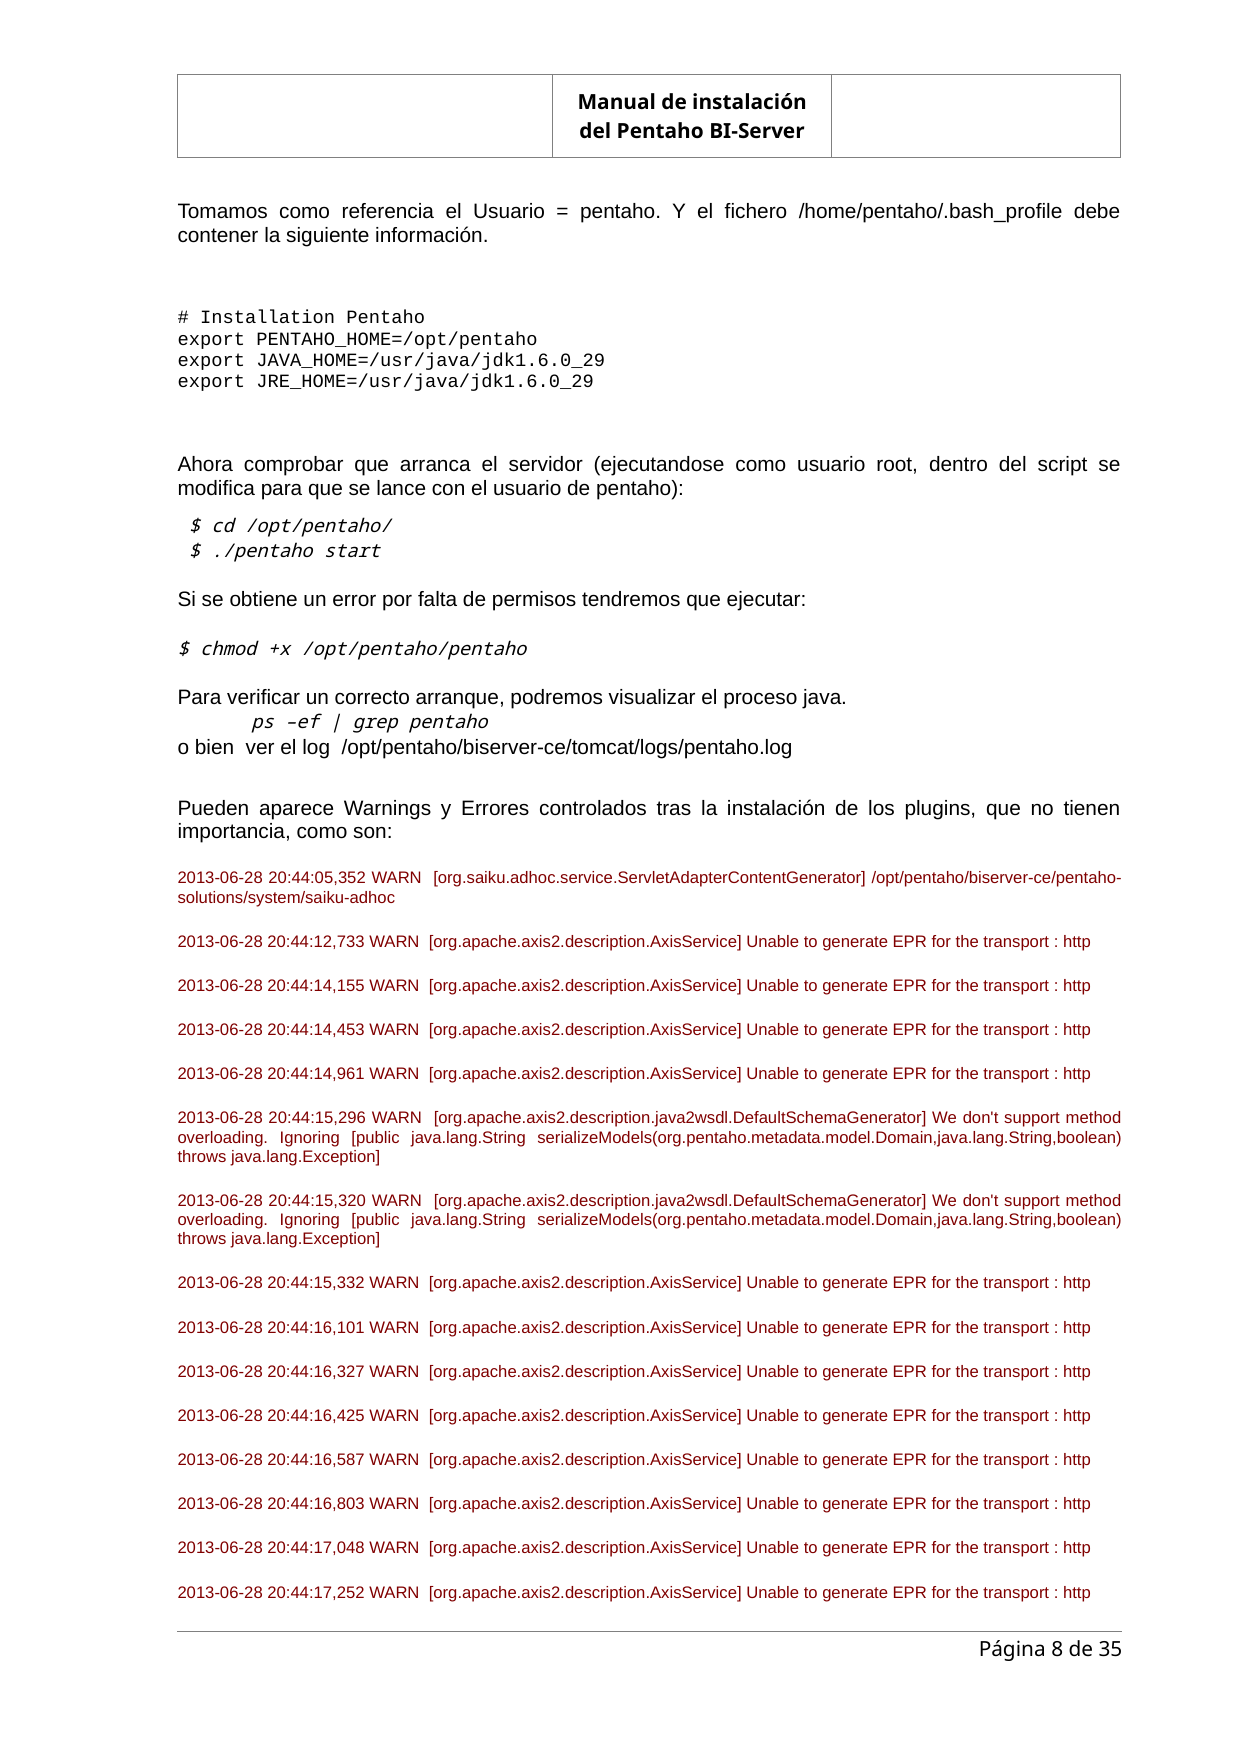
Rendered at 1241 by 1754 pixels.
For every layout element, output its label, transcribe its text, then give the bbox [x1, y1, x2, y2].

text 2013-06-28 20:44:14,453 WARN [org.apache.axis2.description.AxisService] Unable to generate EPR for the transport : http [177, 1020, 1122, 1039]
text 2013-06-28 20:44:16,425 WARN [org.apache.axis2.description.AxisService] Unable to generate EPR for the transport : http [177, 1406, 1122, 1425]
text 2013-06-28 20:44:15,296 WARN [org.apache.axis2.description.java2wsdl.DefaultSchemaGenerator] We don't support method overloading. Ignoring [public java.lang.String serializeModels(org.pentaho.metadata.model.Domain,java.lang.String,boolean) throws java.lang.Exception] [177, 1108, 1122, 1166]
text 2013-06-28 20:44:05,352 WARN [org.saiku.adhoc.service.ServletAdapterContentGenerator] /opt/pentaho/biserver-ce/pentaho-solutions/system/saiku-adhoc [177, 868, 1122, 907]
text 2013-06-28 20:44:17,252 WARN [org.apache.axis2.description.AxisService] Unable to generate EPR for the transport : http [177, 1582, 1122, 1602]
text Pueden aparece Warnings y Errores controlados tras la instalación de los plugins, que no tienen importancia, como son: [177, 795, 1122, 843]
text Ahora comprobar que arranca el servidor (ejecutandose como usuario root, dentro del script se modifica para que se lance con el usuario de pentaho): [177, 452, 1122, 500]
text $ ./pentaho start [177, 538, 1122, 563]
text 2013-06-28 20:44:17,048 WARN [org.apache.axis2.description.AxisService] Unable to generate EPR for the transport : http [177, 1538, 1122, 1557]
text o bien ver el log /opt/pentaho/biserver-ce/tomcat/logs/pentaho.log [177, 735, 1122, 759]
text 2013-06-28 20:44:15,332 WARN [org.apache.axis2.description.AxisService] Unable to generate EPR for the transport : http [177, 1273, 1122, 1292]
text # Installation Pentaho [177, 308, 1122, 329]
text 2013-06-28 20:44:16,803 WARN [org.apache.axis2.description.AxisService] Unable to generate EPR for the transport : http [177, 1494, 1122, 1513]
text export JRE_HOME=/usr/java/jdk1.6.0_29 [177, 372, 1122, 393]
text export PENTAHO_HOME=/opt/pentaho [177, 329, 1122, 351]
text export JAVA_HOME=/usr/java/jdk1.6.0_29 [177, 351, 1122, 372]
text 2013-06-28 20:44:16,587 WARN [org.apache.axis2.description.AxisService] Unable to generate EPR for the transport : http [177, 1450, 1122, 1469]
text 2013-06-28 20:44:14,155 WARN [org.apache.axis2.description.AxisService] Unable to generate EPR for the transport : http [177, 976, 1122, 995]
text 2013-06-28 20:44:12,733 WARN [org.apache.axis2.description.AxisService] Unable to generate EPR for the transport : http [177, 932, 1122, 951]
text Si se obtiene un error por falta de permisos tendremos que ejecutar: [177, 587, 1122, 611]
text 2013-06-28 20:44:16,327 WARN [org.apache.axis2.description.AxisService] Unable to generate EPR for the transport : http [177, 1362, 1122, 1381]
text 2013-06-28 20:44:14,961 WARN [org.apache.axis2.description.AxisService] Unable to generate EPR for the transport : http [177, 1064, 1122, 1083]
text ps –ef | grep pentaho [177, 709, 1122, 735]
text Para verificar un correcto arranque, podremos visualizar el proceso java. [177, 685, 1122, 709]
text $ chmod +x /opt/pentaho/pentaho [177, 635, 1122, 661]
text 2013-06-28 20:44:16,101 WARN [org.apache.axis2.description.AxisService] Unable to generate EPR for the transport : http [177, 1317, 1122, 1337]
text $ cd /opt/pentaho/ [177, 512, 1122, 538]
text Tomamos como referencia el Usuario = pentaho. Y el fichero /home/pentaho/.bash_profile debe contener la siguiente información. [177, 199, 1122, 247]
text 2013-06-28 20:44:15,320 WARN [org.apache.axis2.description.java2wsdl.DefaultSchemaGenerator] We don't support method overloading. Ignoring [public java.lang.String serializeModels(org.pentaho.metadata.model.Domain,java.lang.String,boolean) throws java.lang.Exception] [177, 1191, 1122, 1248]
